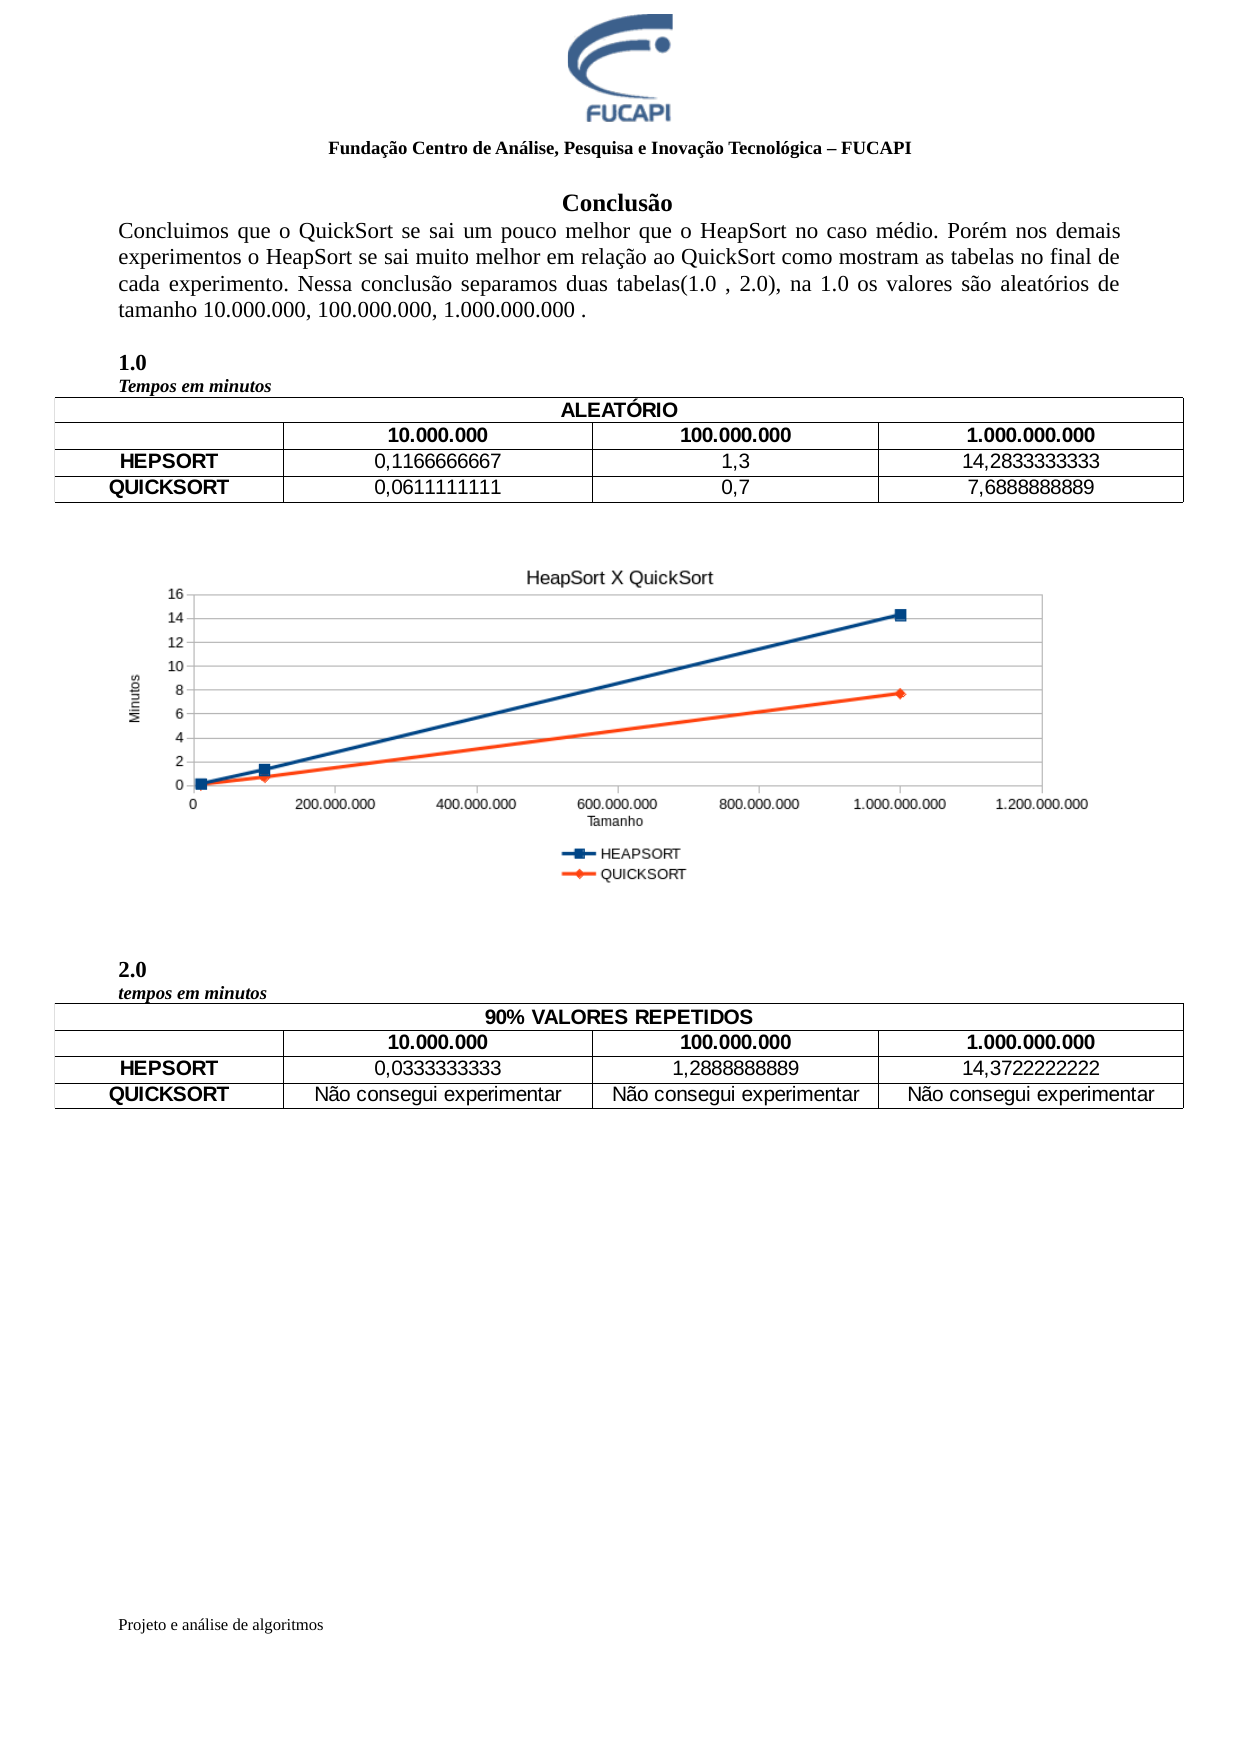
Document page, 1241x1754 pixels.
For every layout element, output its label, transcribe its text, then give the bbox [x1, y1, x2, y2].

text 2.0 [118, 956, 1122, 982]
text Conclusão [118, 188, 1122, 217]
text Concluimos que o QuickSort se sai um pouco melhor que o HeapSort no caso médio. Porém nos demais experimentos o HeapSort se sai muito melhor em relação ao QuickSort como mostram as tabelas no final de cada experimento. Nessa conclusão separamos duas tabelas(1.0 , 2.0), na 1.0 os valores são aleatórios de tamanho 10.000.000, 100.000.000, 1.000.000.000 . [118, 217, 1122, 322]
text tempos em minutos [118, 982, 1122, 1003]
text 1.0 [118, 349, 1122, 375]
picture [118, 556, 1123, 930]
picture [567, 14, 673, 123]
text Tempos em minutos [118, 375, 1122, 397]
